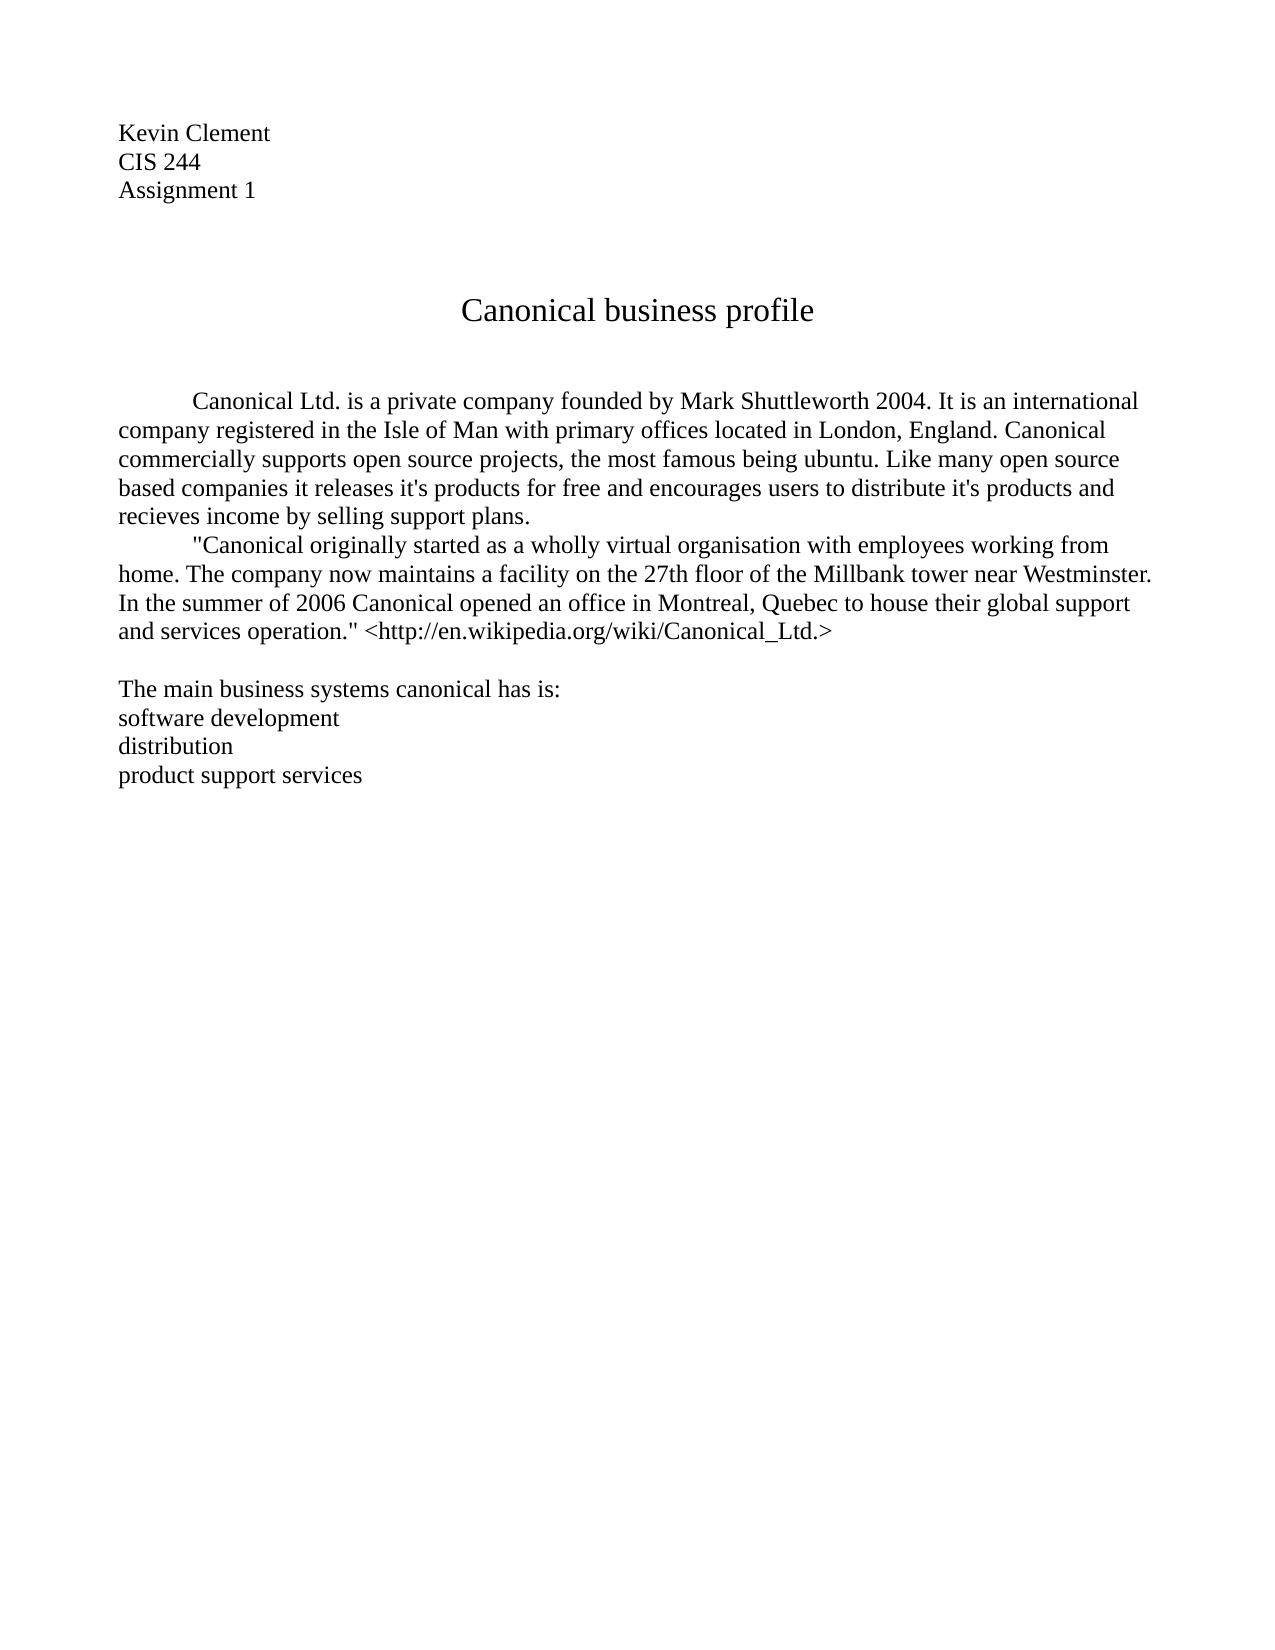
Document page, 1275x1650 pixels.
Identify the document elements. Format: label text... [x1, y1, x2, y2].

text Assignment 1 [118, 176, 1157, 204]
text Kevin Clement [118, 118, 1157, 147]
text "Canonical originally started as a wholly virtual organisation with employees working from home. The company now maintains a facility on the 27th floor of the Millbank tower near Westminster. In the summer of 2006 Canonical opened an office in Montreal, Quebec to house their global support and services operation." <http://en.wikipedia.org/wiki/Canonical_Ltd.> [118, 530, 1157, 645]
text Canonical business profile [118, 291, 1157, 329]
text Canonical Ltd. is a private company founded by Mark Shuttleworth 2004. It is an international company registered in the Isle of Man with primary offices located in London, England. Canonical commercially supports open source projects, the most famous being ubuntu. Like many open source based companies it releases it's products for free and encourages users to distribute it's products and recieves income by selling support plans. [118, 386, 1157, 530]
text distribution [118, 731, 1157, 760]
text CIS 244 [118, 147, 1157, 176]
text The main business systems canonical has is: [118, 674, 1157, 703]
text software development [118, 703, 1157, 731]
text product support services [118, 760, 1157, 789]
